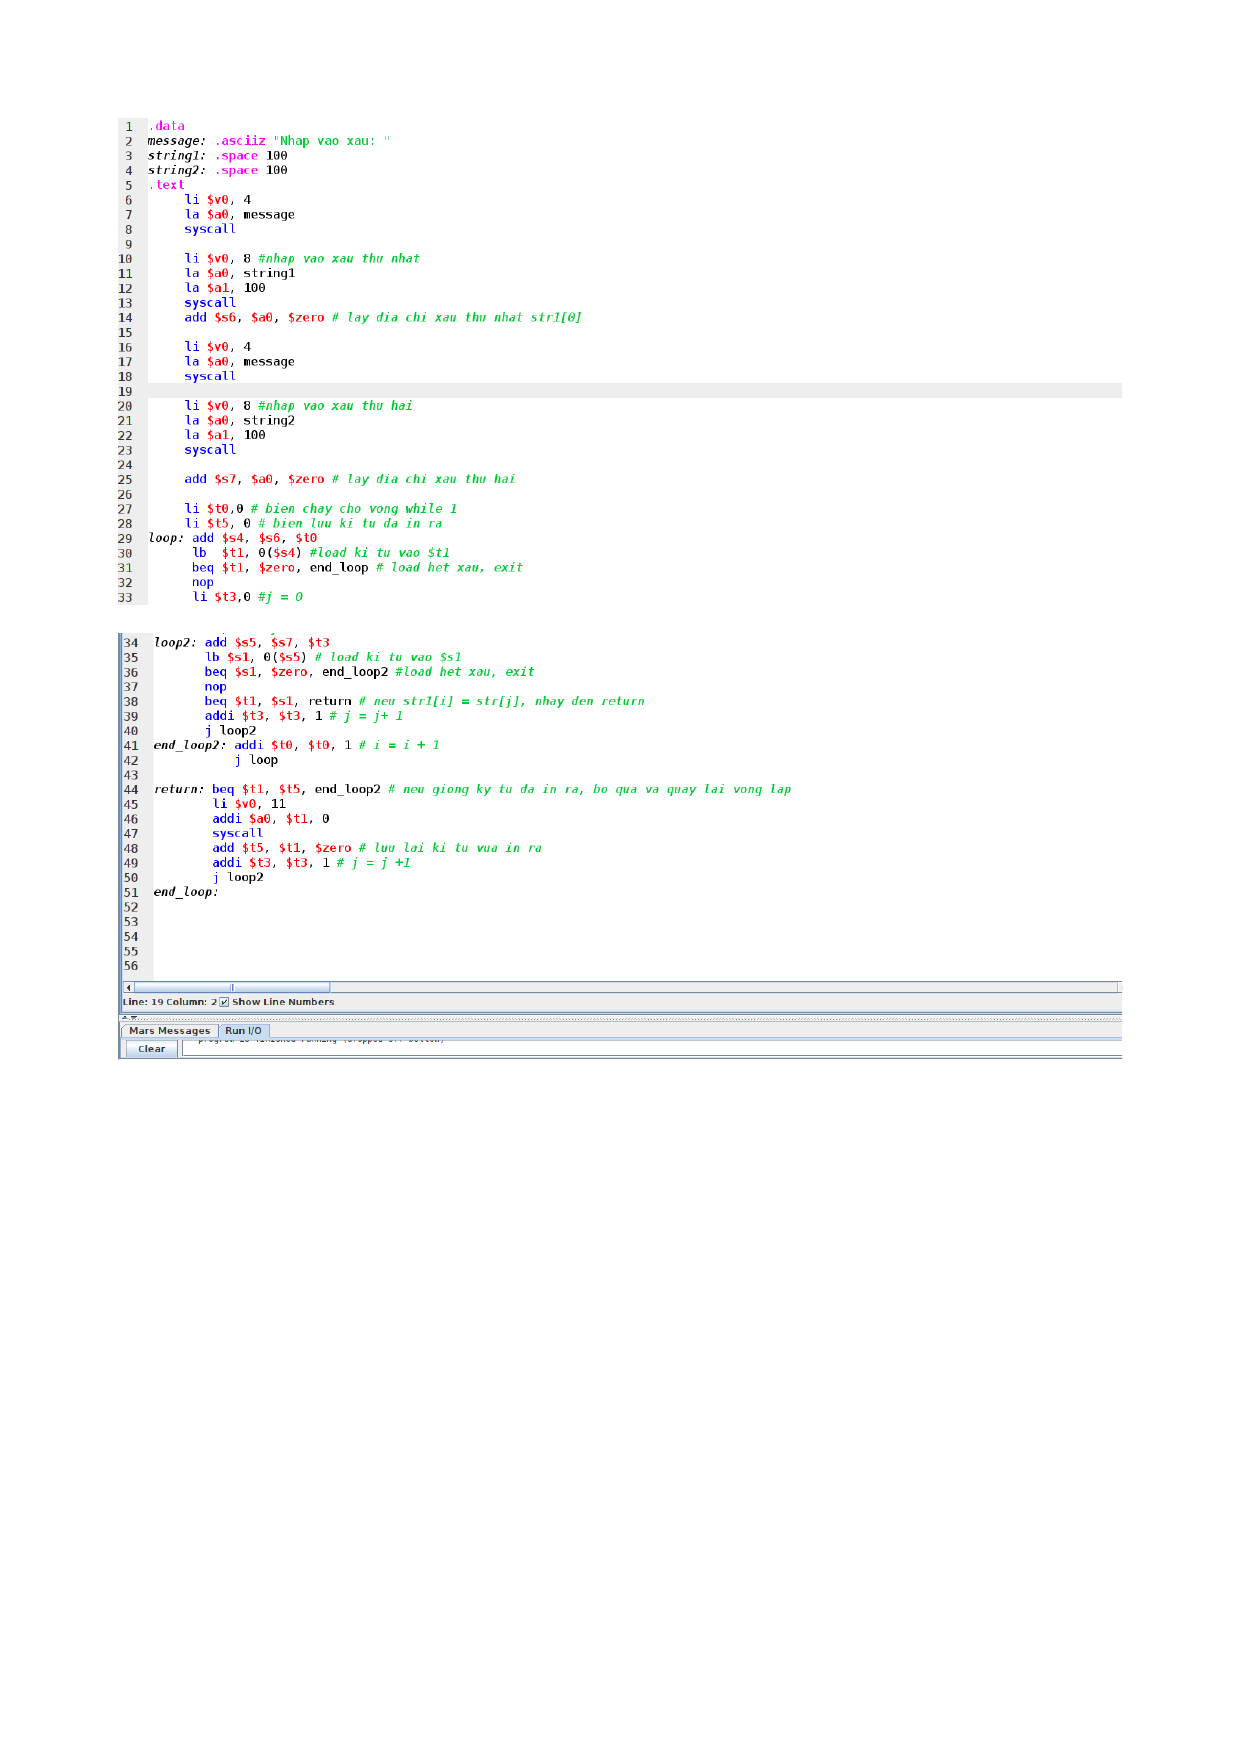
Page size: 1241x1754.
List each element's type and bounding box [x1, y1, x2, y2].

picture [118, 633, 1123, 1060]
picture [118, 118, 1123, 605]
